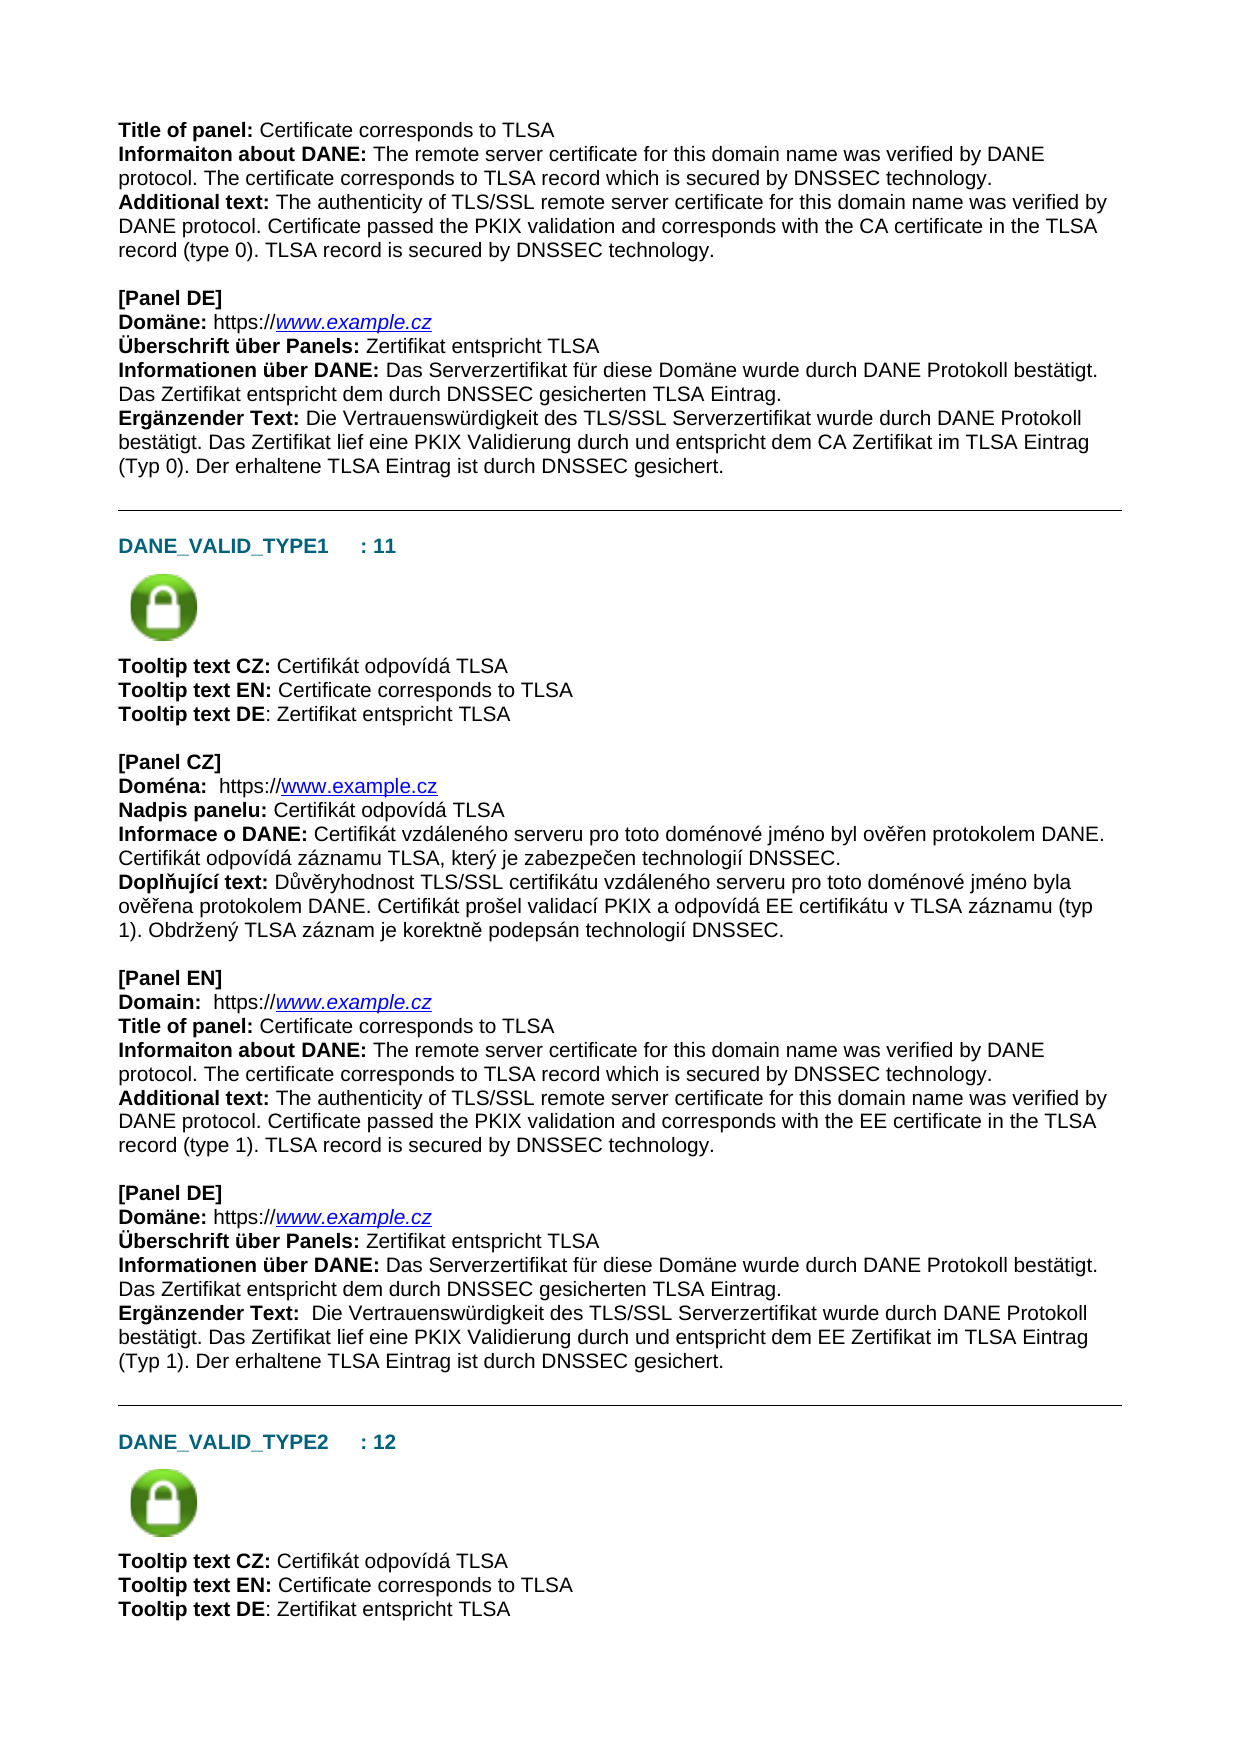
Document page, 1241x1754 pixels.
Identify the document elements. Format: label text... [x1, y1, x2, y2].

text DANE_VALID_TYPE2 : 12 [118, 1429, 1122, 1453]
text Überschrift über Panels: Zertifikat entspricht TLSA [118, 334, 1122, 358]
text Tooltip text DE: Zertifikat entspricht TLSA [118, 702, 1122, 726]
text [Panel DE] [118, 286, 1122, 310]
picture [130, 1469, 198, 1537]
text Additional text: The authenticity of TLS/SSL remote server certificate for this domain name was verified by DANE protocol. Certificate passed the PKIX validation and corresponds with the EE certificate in the TLSA record (type 1). TLSA record is secured by DNSSEC technology. [118, 1085, 1122, 1157]
text Informationen über DANE: Das Serverzertifikat für diese Domäne wurde durch DANE Protokoll bestätigt. Das Zertifikat entspricht dem durch DNSSEC gesicherten TLSA Eintrag. [118, 1253, 1122, 1301]
text Überschrift über Panels: Zertifikat entspricht TLSA [118, 1229, 1122, 1253]
text [Panel DE] [118, 1181, 1122, 1205]
text Ergänzender Text: Die Vertrauenswürdigkeit des TLS/SSL Serverzertifikat wurde durch DANE Protokoll bestätigt. Das Zertifikat lief eine PKIX Validierung durch und entspricht dem EE Zertifikat im TLSA Eintrag (Typ 1). Der erhaltene TLSA Eintrag ist durch DNSSEC gesichert. [118, 1301, 1122, 1373]
text Title of panel: Certificate corresponds to TLSA [118, 118, 1122, 142]
text [Panel EN] [118, 966, 1122, 989]
text Domäne: https://www.example.cz [118, 1205, 1122, 1229]
text Domain: https://www.example.cz [118, 989, 1122, 1013]
text Informaiton about DANE: The remote server certificate for this domain name was verified by DANE protocol. The certificate corresponds to TLSA record which is secured by DNSSEC technology. [118, 1037, 1122, 1085]
text Additional text: The authenticity of TLS/SSL remote server certificate for this domain name was verified by DANE protocol. Certificate passed the PKIX validation and corresponds with the CA certificate in the TLSA record (type 0). TLSA record is secured by DNSSEC technology. [118, 190, 1122, 262]
text Tooltip text EN: Certificate corresponds to TLSA [118, 1573, 1122, 1597]
text Tooltip text DE: Zertifikat entspricht TLSA [118, 1597, 1122, 1621]
text Informace o DANE: Certifikát vzdáleného serveru pro toto doménové jméno byl ověřen protokolem DANE. Certifikát odpovídá záznamu TLSA, který je zabezpečen technologií DNSSEC. [118, 822, 1122, 870]
text Doména: https://www.example.cz [118, 774, 1122, 798]
text Tooltip text CZ: Certifikát odpovídá TLSA [118, 1549, 1122, 1573]
text Title of panel: Certificate corresponds to TLSA [118, 1013, 1122, 1037]
text DANE_VALID_TYPE1 : 11 [118, 534, 1122, 558]
text Ergänzender Text: Die Vertrauenswürdigkeit des TLS/SSL Serverzertifikat wurde durch DANE Protokoll bestätigt. Das Zertifikat lief eine PKIX Validierung durch und entspricht dem CA Zertifikat im TLSA Eintrag (Typ 0). Der erhaltene TLSA Eintrag ist durch DNSSEC gesichert. [118, 406, 1122, 477]
text Nadpis panelu: Certifikát odpovídá TLSA [118, 798, 1122, 822]
text Informationen über DANE: Das Serverzertifikat für diese Domäne wurde durch DANE Protokoll bestätigt. Das Zertifikat entspricht dem durch DNSSEC gesicherten TLSA Eintrag. [118, 358, 1122, 406]
text Doplňující text: Důvěryhodnost TLS/SSL certifikátu vzdáleného serveru pro toto doménové jméno byla ověřena protokolem DANE. Certifikát prošel validací PKIX a odpovídá EE certifikátu v TLSA záznamu (typ 1). Obdržený TLSA záznam je korektně podepsán technologií DNSSEC. [118, 870, 1122, 942]
text Informaiton about DANE: The remote server certificate for this domain name was verified by DANE protocol. The certificate corresponds to TLSA record which is secured by DNSSEC technology. [118, 142, 1122, 190]
picture [130, 574, 198, 641]
text Tooltip text EN: Certificate corresponds to TLSA [118, 678, 1122, 702]
text Domäne: https://www.example.cz [118, 310, 1122, 334]
text [Panel CZ] [118, 750, 1122, 774]
text Tooltip text CZ: Certifikát odpovídá TLSA [118, 654, 1122, 678]
